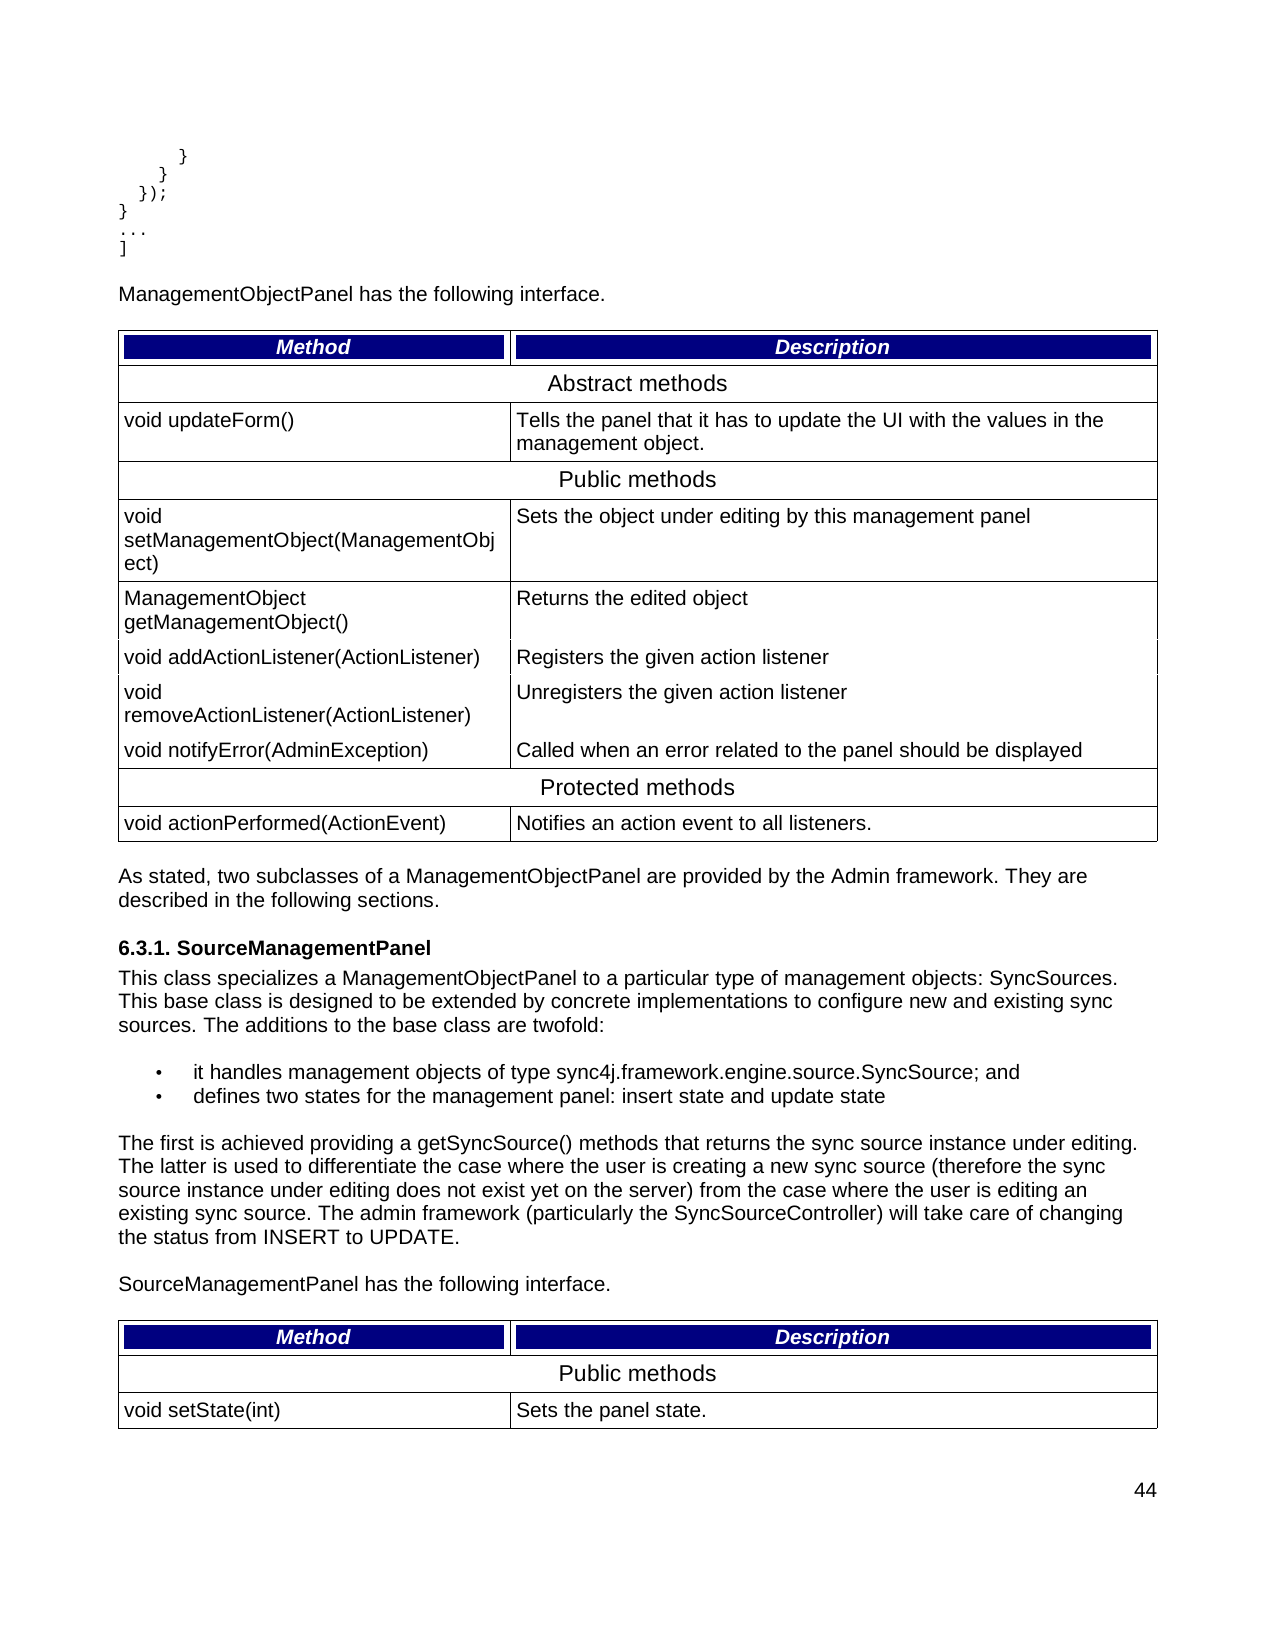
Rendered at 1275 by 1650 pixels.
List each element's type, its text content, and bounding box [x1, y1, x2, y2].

subtitle SourceManagementPanel [118, 937, 1157, 960]
text }); [118, 185, 1157, 203]
list defines two states for the management panel: insert state and update state [156, 1084, 1157, 1108]
table_cell Unregisters the given action listener [511, 675, 1157, 733]
table_cell void removeActionListener(ActionListener) [119, 675, 510, 733]
table_cell Sets the panel state. [511, 1393, 1157, 1428]
table_cell Abstract methods [119, 366, 1157, 402]
text ManagementObjectPanel has the following interface. [118, 282, 1157, 306]
list it handles management objects of type sync4j.framework.engine.source.SyncSource; and [156, 1061, 1157, 1084]
text ... [118, 222, 1157, 240]
table_cell Returns the edited object [511, 582, 1157, 639]
table_cell Protected methods [119, 769, 1157, 806]
table_cell void addActionListener(ActionListener) [119, 640, 510, 674]
table_cell void updateForm() [119, 403, 510, 461]
text This class specializes a ManagementObjectPanel to a particular type of management objects: SyncSources. This base class is designed to be extended by concrete implementations to configure new and existing sync sources. The additions to the base class are twofold: [118, 966, 1157, 1037]
table_cell void setManagementObject(ManagementObject) [119, 500, 510, 581]
table_cell Called when an error related to the panel should be displayed [511, 733, 1157, 768]
table_cell Notifies an action event to all listeners. [511, 807, 1157, 841]
text SourceManagementPanel has the following interface. [118, 1272, 1157, 1296]
text As stated, two subclasses of a ManagementObjectPanel are provided by the Admin framework. They are described in the following sections. [118, 864, 1157, 912]
text The first is achieved providing a getSyncSource() methods that returns the sync source instance under editing. The latter is used to differentiate the case where the user is creating a new sync source (therefore the sync source instance under editing does not exist yet on the server) from the case where the user is editing an existing sync source. The admin framework (particularly the SyncSourceController) will take care of changing the status from INSERT to UPDATE. [118, 1131, 1157, 1249]
text } [118, 203, 1157, 222]
table_cell Registers the given action listener [511, 640, 1157, 674]
table_cell void actionPerformed(ActionEvent) [119, 807, 510, 841]
table_cell ManagementObject getManagementObject() [119, 582, 510, 639]
text ] [118, 240, 1157, 259]
text } [118, 166, 1157, 185]
table_cell void notifyError(AdminException) [119, 733, 510, 768]
table_header Method [119, 1321, 510, 1355]
table_cell Public methods [119, 462, 1157, 499]
table_cell Tells the panel that it has to update the UI with the values in the management object. [511, 403, 1157, 461]
text } [118, 148, 1157, 166]
table_header Method [119, 331, 510, 365]
table_cell void setState(int) [119, 1393, 510, 1428]
table_header Description [511, 331, 1157, 365]
table_cell Sets the object under editing by this management panel [511, 500, 1157, 581]
table_header Description [511, 1321, 1157, 1355]
table_cell Public methods [119, 1356, 1157, 1392]
